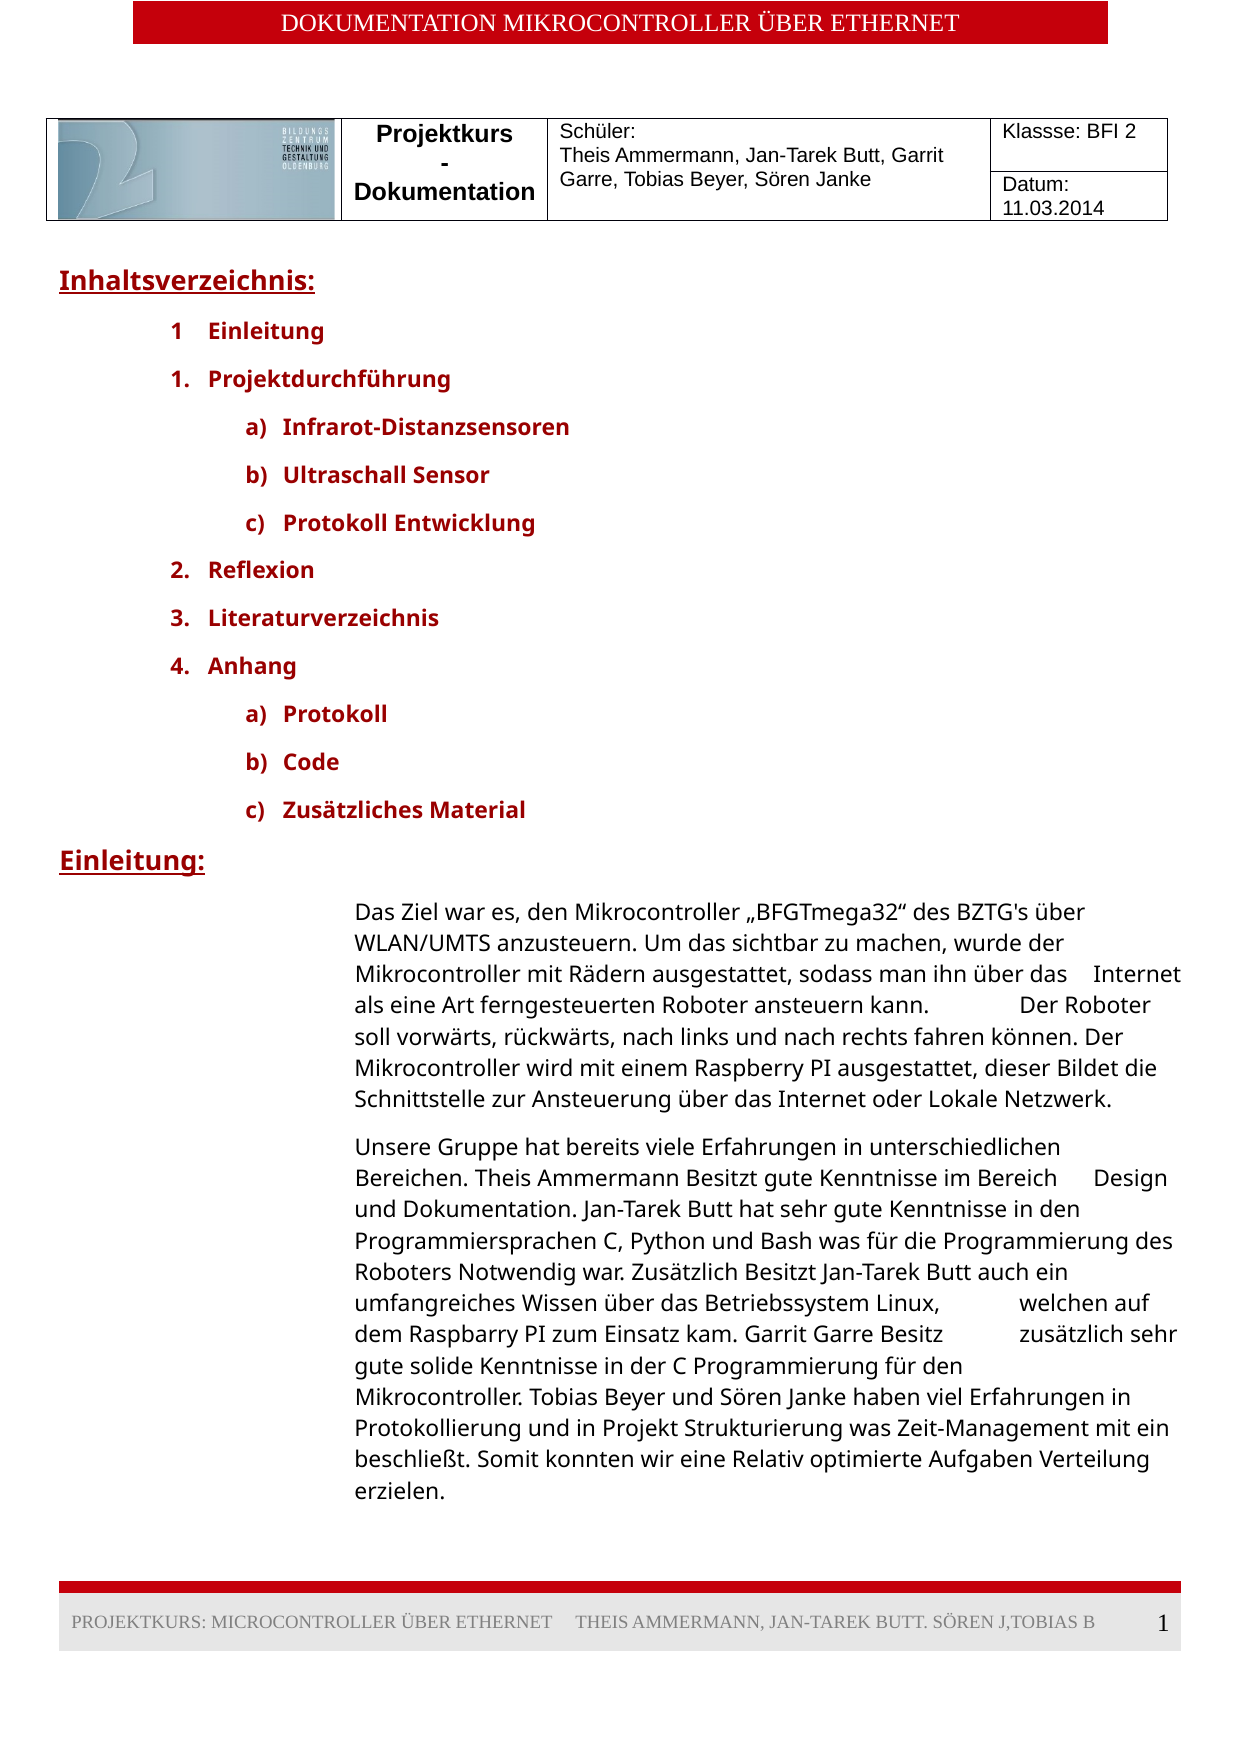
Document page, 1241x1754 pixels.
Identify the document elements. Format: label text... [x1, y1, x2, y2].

list Anhang [170, 650, 1181, 681]
table_header Schüler: Theis Ammermann, Jan-Tarek Butt, Garrit Garre, Tobias Beyer, Sören Janke [548, 119, 990, 219]
text Unsere Gruppe hat bereits viele Erfahrungen in unterschiedlichen Bereichen. Theis Ammermann Besitzt gute Kenntnisse im Bereich Design und Dokumentation. Jan-Tarek Butt hat sehr gute Kenntnisse in den Programmiersprachen C, Python und Bash was für die Programmierung des Roboters Notwendig war. Zusätzlich Besitzt Jan-Tarek Butt auch ein umfangreiches Wissen über das Betriebssystem Linux, welchen auf dem Raspbarry PI zum Einsatz kam. Garrit Garre Besitz zusätzlich sehr gute solide Kenntnisse in der C Programmierung für den Mikrocontroller. Tobias Beyer und Sören Janke haben viel Erfahrungen in Protokollierung und in Projekt Strukturierung was Zeit-Management mit ein beschließt. Somit konnten wir eine Relativ optimierte Aufgaben Verteilung erzielen. [354, 1131, 1181, 1506]
list Projektdurchführung [170, 363, 1181, 394]
list Protokoll Entwicklung [245, 506, 1181, 538]
text Einleitung: [59, 842, 1181, 879]
table_header Klassse: BFI 2 [991, 119, 1167, 171]
text Das Ziel war es, den Mikrocontroller „BFGTmega32“ des BZTG's über WLAN/UMTS anzusteuern. Um das sichtbar zu machen, wurde der Mikrocontroller mit Rädern ausgestattet, sodass man ihn über das Internet als eine Art ferngesteuerten Roboter ansteuern kann. Der Roboter soll vorwärts, rückwärts, nach links und nach rechts fahren können. Der Mikrocontroller wird mit einem Raspberry PI ausgestattet, dieser Bildet die Schnittstelle zur Ansteuerung über das Internet oder Lokale Netzwerk. [354, 895, 1181, 1114]
list Protokoll [245, 698, 1181, 729]
text Inhaltsverzeichnis: [59, 261, 1181, 298]
list Reflexion [170, 554, 1181, 586]
table_cell Datum: 11.03.2014 [991, 172, 1167, 219]
picture [58, 119, 335, 220]
table_header Projektkurs - Dokumentation [342, 119, 547, 219]
list Zusätzliches Material [245, 794, 1181, 825]
table_header [47, 119, 58, 219]
table_header [335, 119, 341, 219]
list Ultraschall Sensor [245, 458, 1181, 490]
list Literaturverzeichnis [170, 602, 1181, 633]
list Infrarot-Distanzsensoren [245, 411, 1181, 442]
list Einleitung [170, 315, 1181, 346]
list Code [245, 746, 1181, 777]
